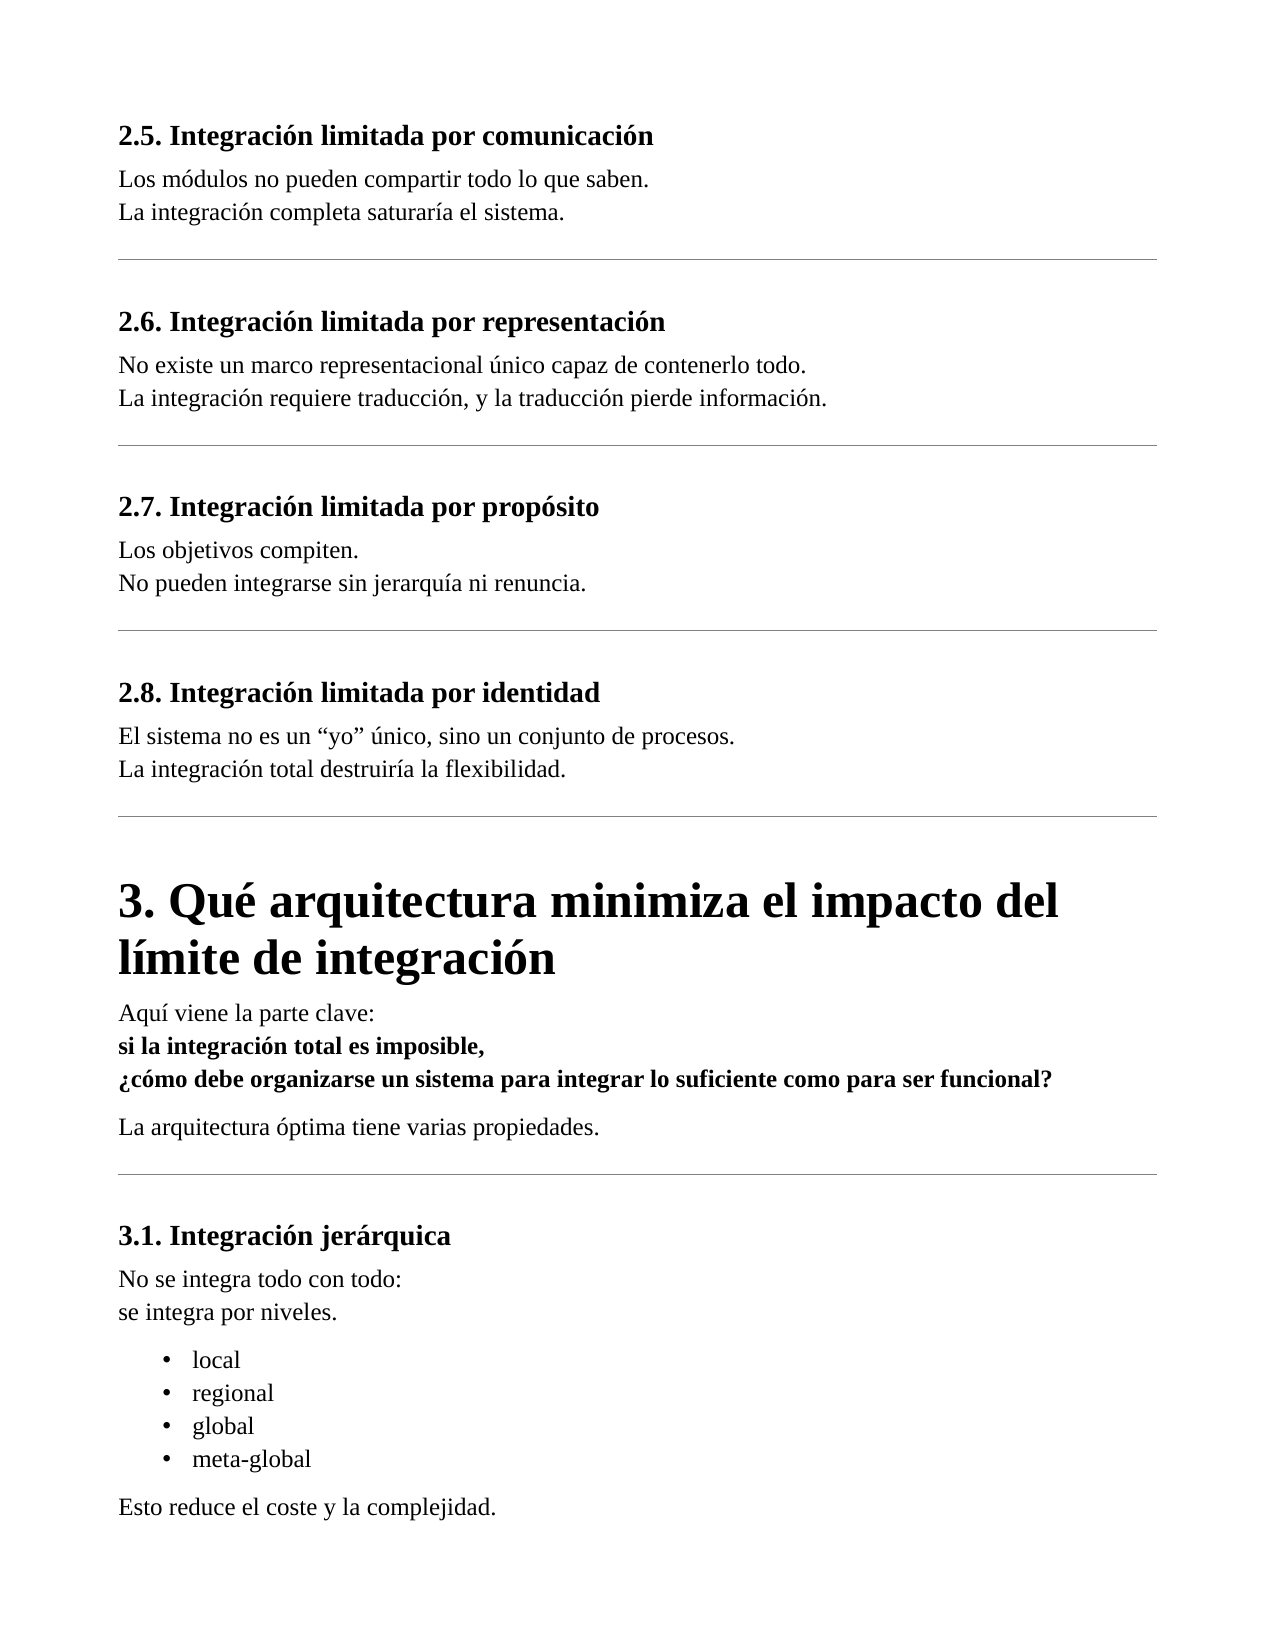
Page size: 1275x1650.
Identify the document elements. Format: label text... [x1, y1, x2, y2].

text No existe un marco representacional único capaz de contenerlo todo. La integración requiere traducción, y la traducción pierde información. [118, 350, 1157, 411]
subtitle 3.1. Integración jerárquica [118, 1218, 1157, 1252]
text Los módulos no pueden compartir todo lo que saben. La integración completa saturaría el sistema. [118, 164, 1157, 226]
subtitle 3. Qué arquitectura minimiza el impacto del límite de integración [118, 871, 1157, 986]
text Esto reduce el coste y la complejidad. [118, 1492, 1157, 1520]
subtitle 2.7. Integración limitada por propósito [118, 489, 1157, 523]
list meta-global [162, 1444, 1157, 1473]
list regional [162, 1378, 1157, 1407]
text Los objetivos compiten. No pueden integrarse sin jerarquía ni renuncia. [118, 535, 1157, 597]
text No se integra todo con todo: se integra por niveles. [118, 1264, 1157, 1326]
subtitle 2.6. Integración limitada por representación [118, 304, 1157, 337]
text La arquitectura óptima tiene varias propiedades. [118, 1112, 1157, 1141]
text Aquí viene la parte clave: si la integración total es imposible, ¿cómo debe organizarse un sistema para integrar lo suficiente como para ser funcional? [118, 998, 1157, 1093]
subtitle 2.5. Integración limitada por comunicación [118, 118, 1157, 152]
list global [162, 1411, 1157, 1440]
subtitle 2.8. Integración limitada por identidad [118, 675, 1157, 708]
text El sistema no es un “yo” único, sino un conjunto de procesos. La integración total destruiría la flexibilidad. [118, 721, 1157, 782]
list local [162, 1345, 1157, 1374]
